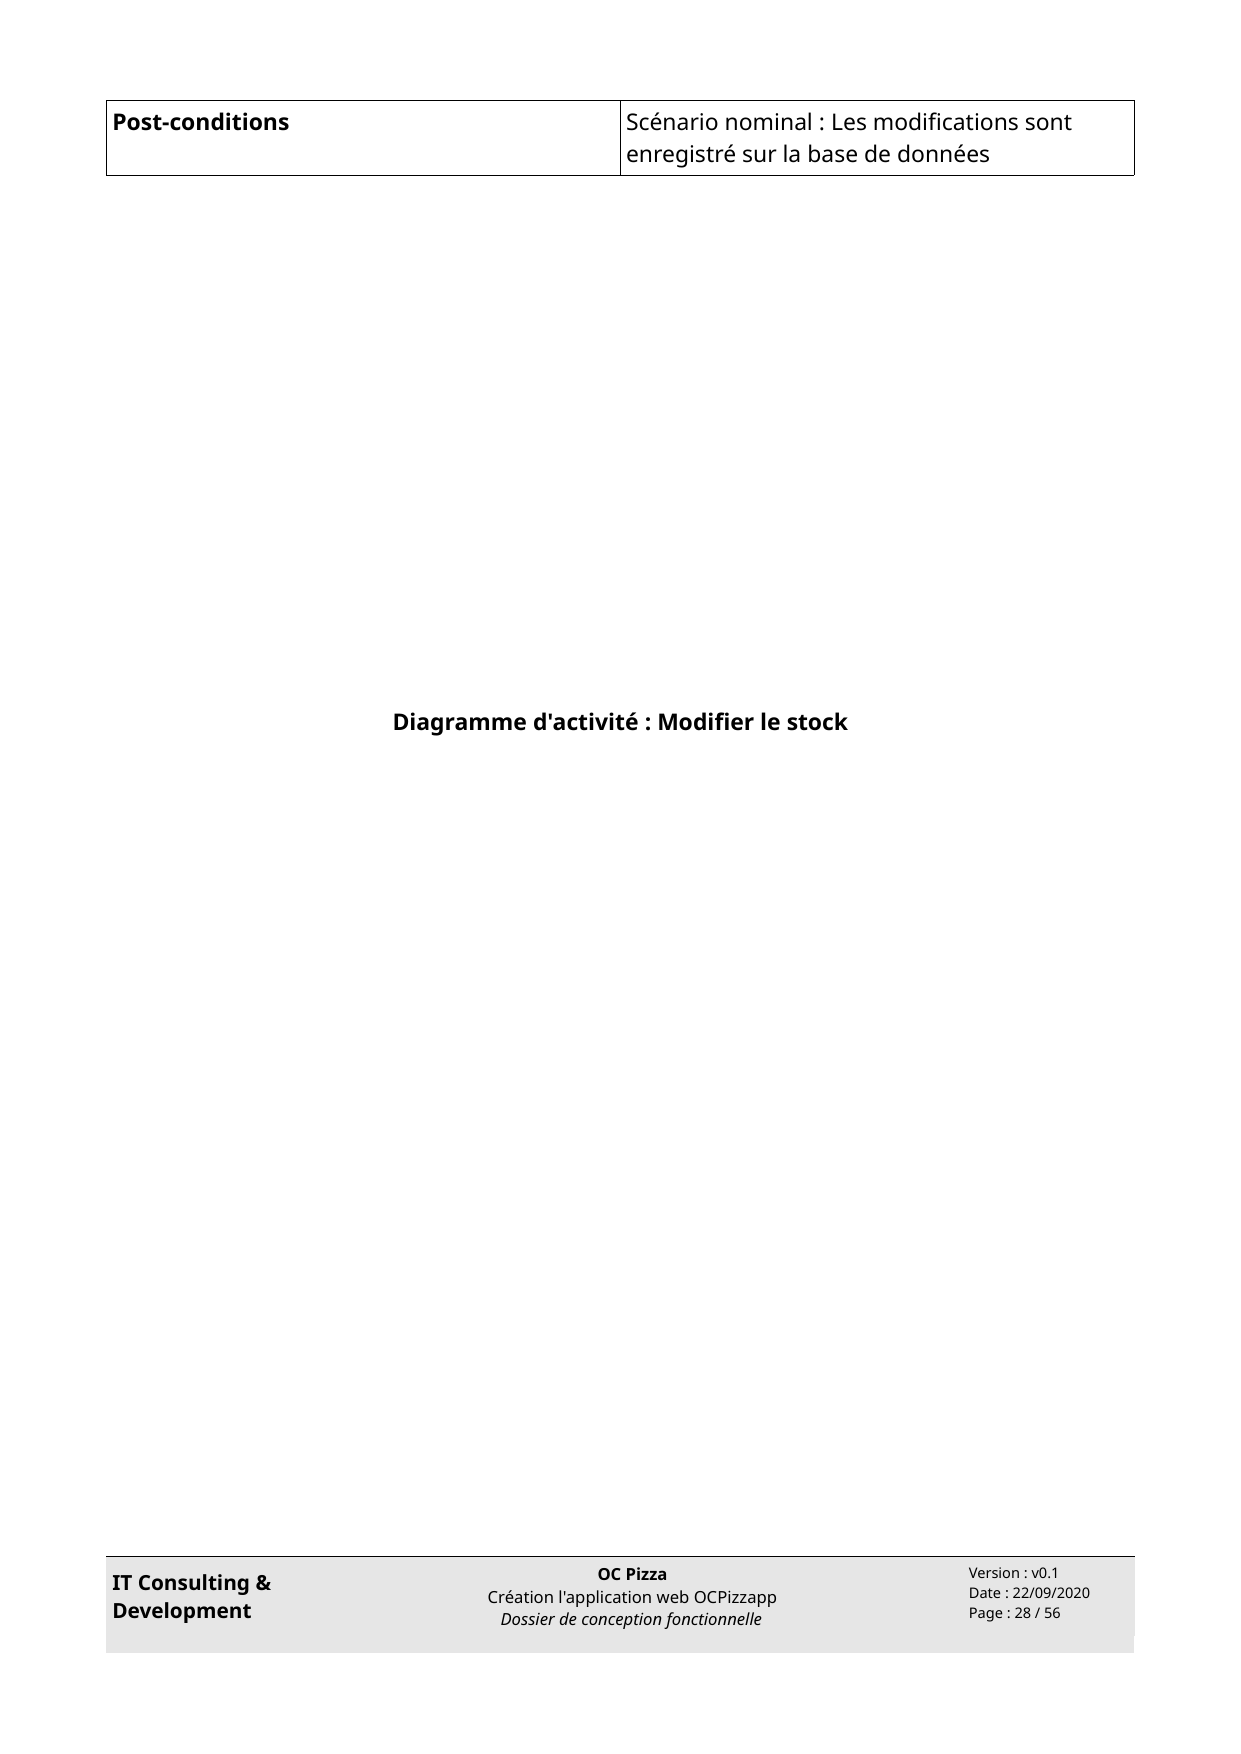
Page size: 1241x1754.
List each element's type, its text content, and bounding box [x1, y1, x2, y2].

text Diagramme d'activité : Modifier le stock [106, 706, 1134, 737]
table_cell Post-conditions [107, 101, 620, 174]
table_cell Scénario nominal : Les modifications sont enregistré sur la base de données [621, 101, 1134, 174]
